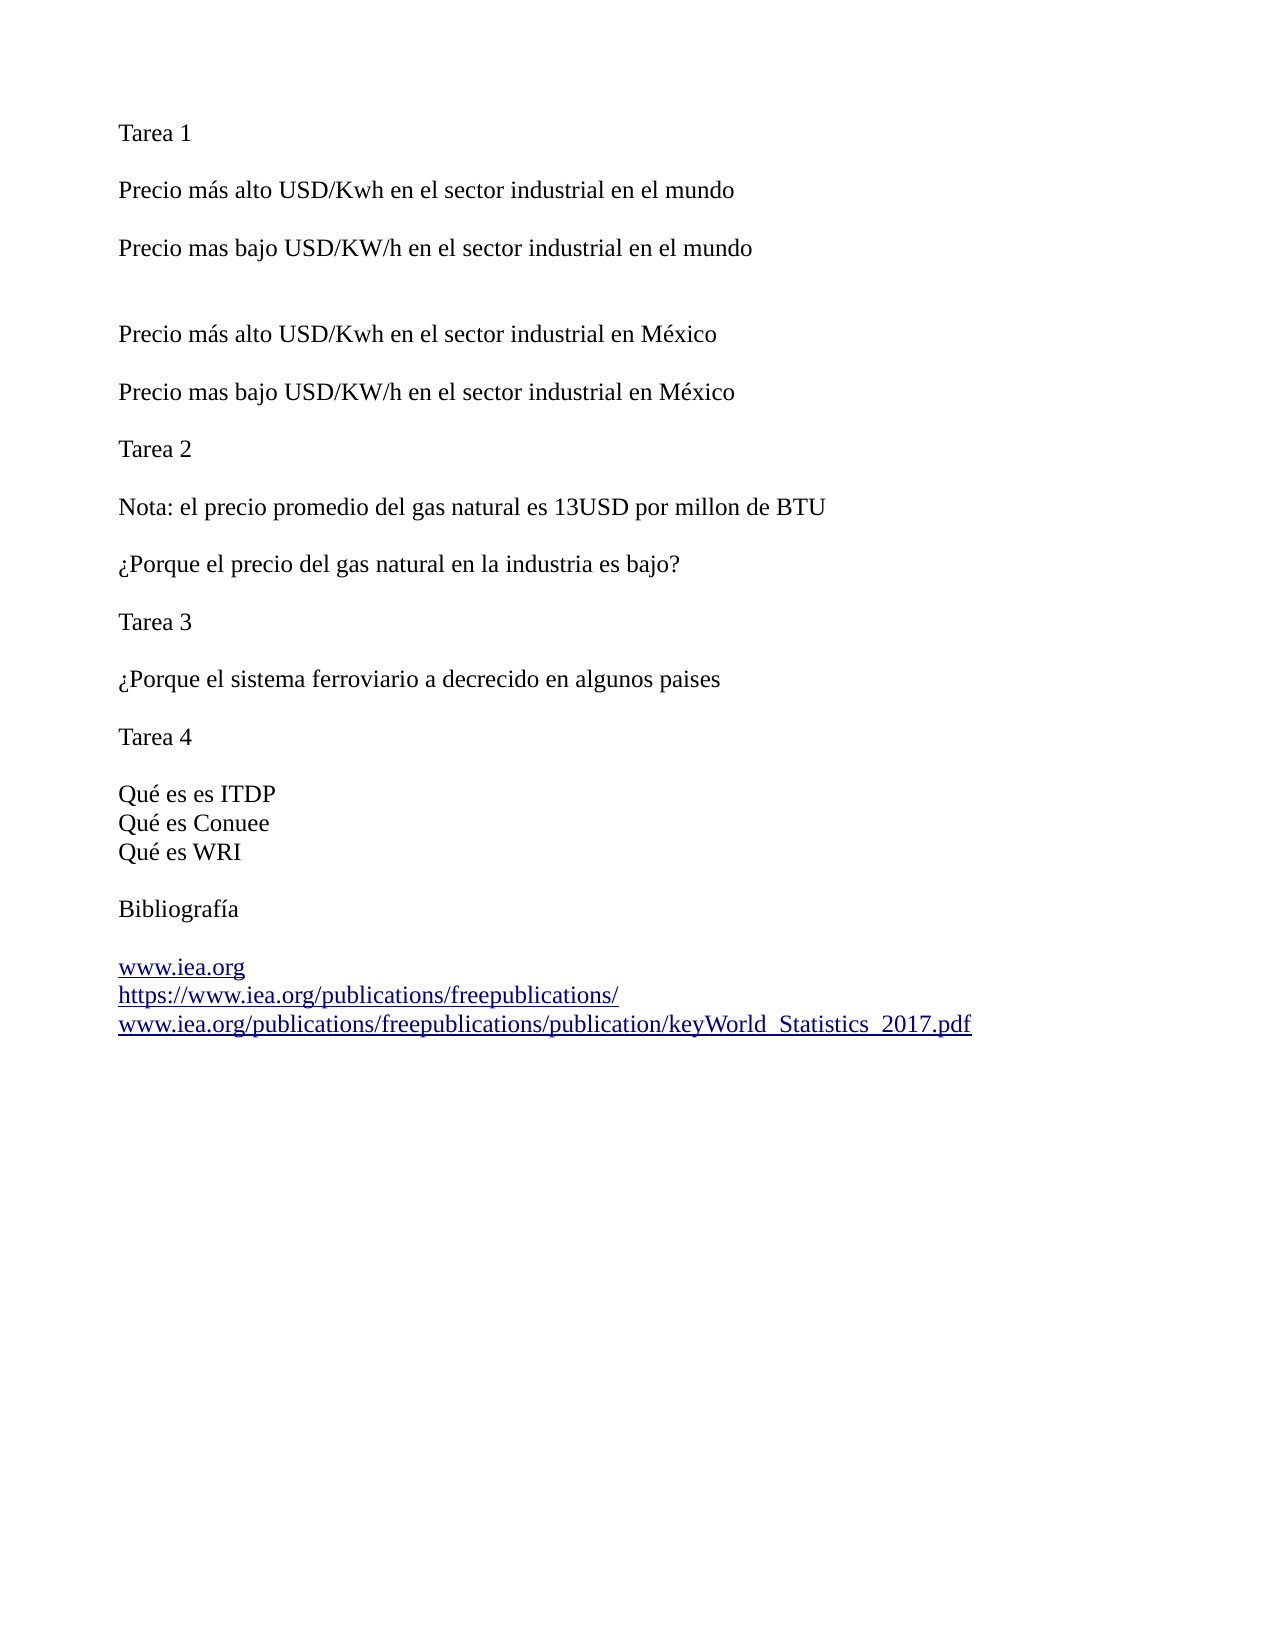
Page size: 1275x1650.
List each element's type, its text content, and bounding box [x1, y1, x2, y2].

text Precio mas bajo USD/KW/h en el sector industrial en el mundo [118, 233, 1157, 262]
text Tarea 4 [118, 722, 1157, 751]
text www.iea.org [118, 952, 1157, 981]
text www.iea.org/publications/freepublications/publication/keyWorld_Statistics_2017.pdf [118, 1009, 1157, 1038]
text ¿Porque el sistema ferroviario a decrecido en algunos paises [118, 664, 1157, 693]
text Tarea 2 [118, 434, 1157, 463]
text Precio más alto USD/Kwh en el sector industrial en México [118, 319, 1157, 348]
text Qué es Conuee [118, 808, 1157, 837]
text https://www.iea.org/publications/freepublications/ [118, 981, 1157, 1009]
text Precio más alto USD/Kwh en el sector industrial en el mundo [118, 176, 1157, 204]
text Bibliografía [118, 894, 1157, 923]
text Nota: el precio promedio del gas natural es 13USD por millon de BTU [118, 492, 1157, 521]
text Qué es WRI [118, 837, 1157, 866]
text Tarea 3 [118, 607, 1157, 636]
text Precio mas bajo USD/KW/h en el sector industrial en México [118, 377, 1157, 406]
text Tarea 1 [118, 118, 1157, 147]
text ¿Porque el precio del gas natural en la industria es bajo? [118, 549, 1157, 578]
text Qué es es ITDP [118, 779, 1157, 808]
